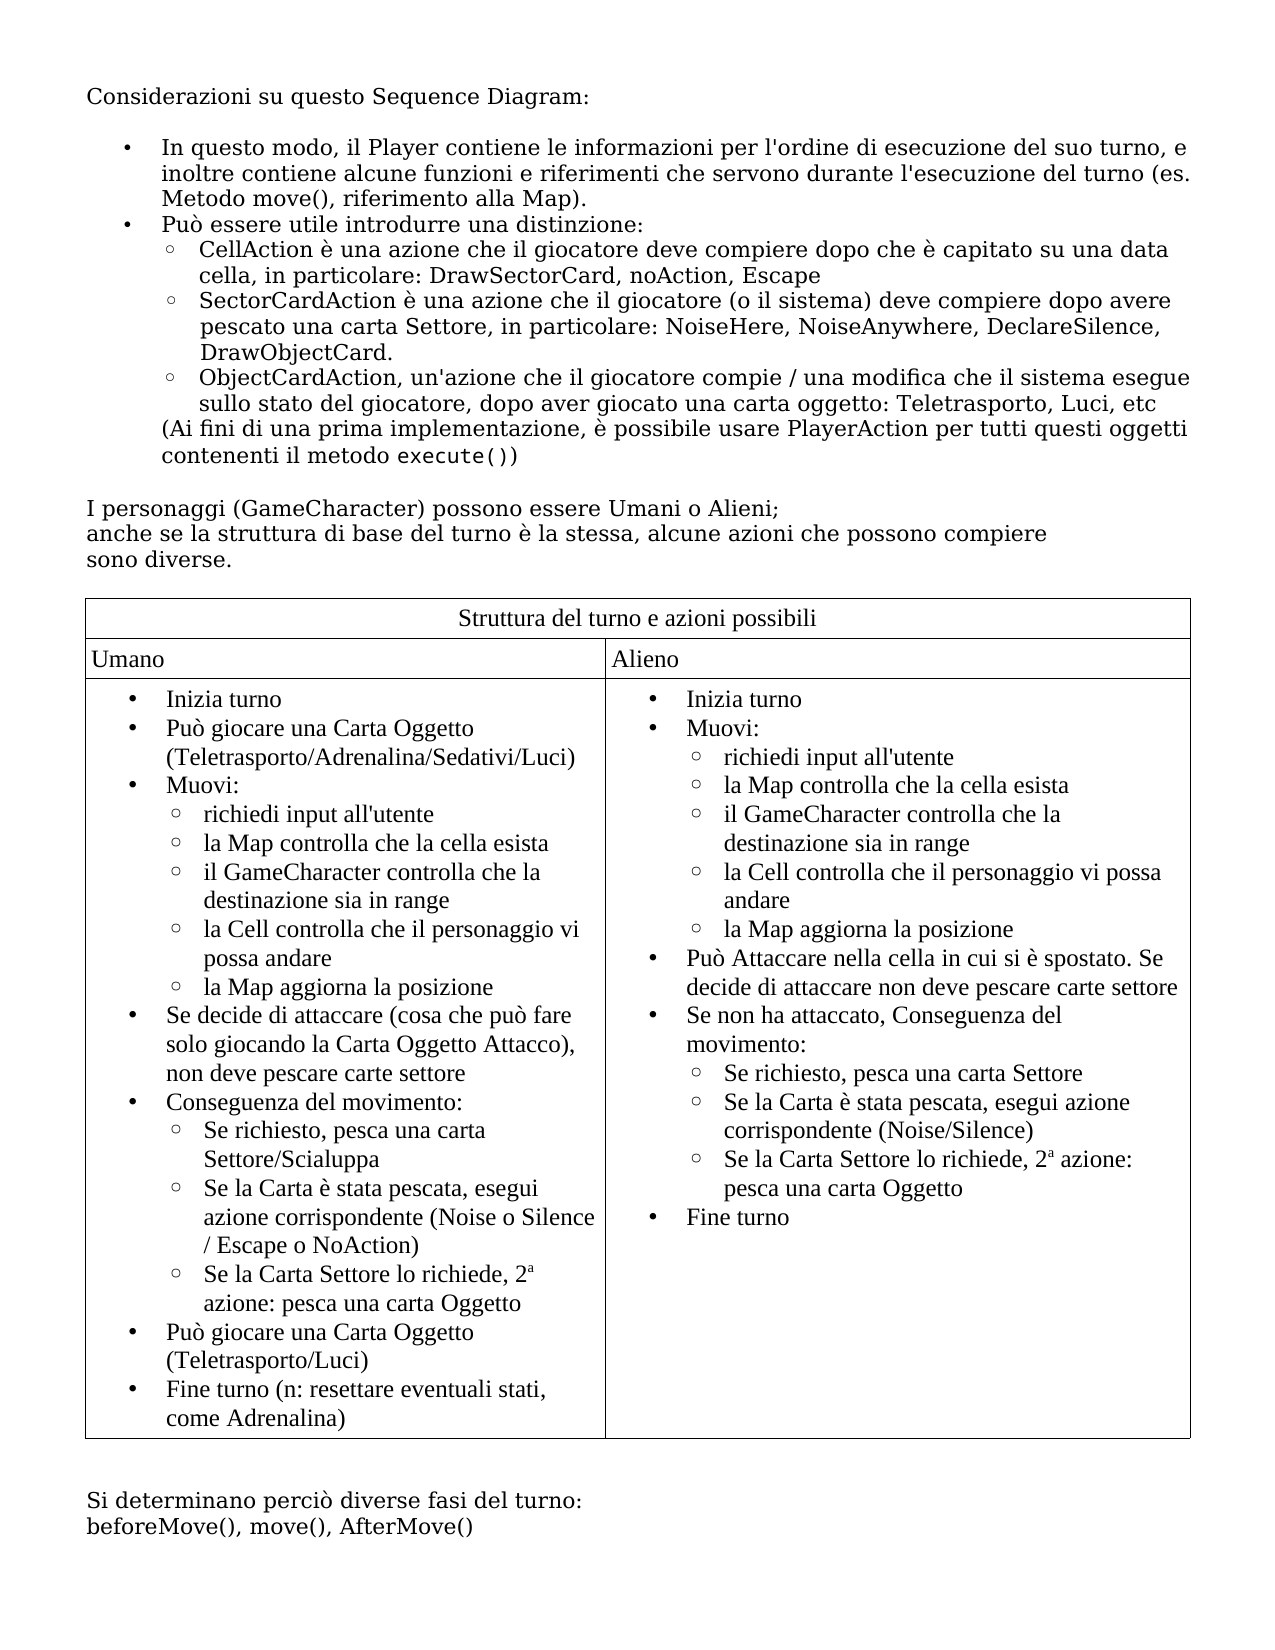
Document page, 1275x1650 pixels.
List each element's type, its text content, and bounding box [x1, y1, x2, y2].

list (Ai fini di una prima implementazione, è possibile usare PlayerAction per tutti questi oggetti contenenti il metodo execute()) [123, 416, 1192, 470]
list Può essere utile introdurre una distinzione: [123, 212, 1192, 237]
list SectorCardAction è una azione che il giocatore (o il sistema) deve compiere dopo avere pescato una carta Settore, in particolare: NoiseHere, NoiseAnywhere, DeclareSilence, DrawObjectCard. [162, 288, 1192, 365]
table_cell Alieno [606, 639, 1190, 678]
text anche se la struttura di base del turno è la stessa, alcune azioni che possono compiere [86, 521, 1192, 547]
text sono diverse. [86, 547, 1192, 572]
text beforeMove(), move(), AfterMove() [86, 1514, 1192, 1539]
list ObjectCardAction, un'azione che il giocatore compie / una modifica che il sistema esegue sullo stato del giocatore, dopo aver giocato una carta oggetto: Teletrasporto, Luci, etc [161, 365, 1192, 416]
text Si determinano perciò diverse fasi del turno: [86, 1488, 1192, 1514]
list CellAction è una azione che il giocatore deve compiere dopo che è capitato su una data cella, in particolare: DrawSectorCard, noAction, Escape [161, 237, 1192, 288]
table_header Struttura del turno e azioni possibili [86, 599, 1190, 638]
table_cell Inizia turno Può giocare una Carta Oggetto (Teletrasporto/Adrenalina/Sedativi/Luci) Muovi: richiedi input all'utente la Map controlla che la cella esista il GameCharacter controlla che la destinazione sia in range la Cell controlla che il personaggio vi possa andare la Map aggiorna la posizione Se decide di attaccare (cosa che può fare solo giocando la Carta Oggetto Attacco), non deve pescare carte settore Conseguenza del movimento: Se richiesto, pesca una carta Settore/Scialuppa Se la Carta è stata pescata, esegui azione corrispondente (Noise o Silence / Escape o NoAction) Se la Carta Settore lo richiede, 2a azione: pesca una carta Oggetto Può giocare una Carta Oggetto (Teletrasporto/Luci) Fine turno (n: resettare eventuali stati, come Adrenalina) [86, 679, 605, 1437]
table_cell Inizia turno Muovi: richiedi input all'utente la Map controlla che la cella esista il GameCharacter controlla che la destinazione sia in range la Cell controlla che il personaggio vi possa andare la Map aggiorna la posizione Può Attaccare nella cella in cui si è spostato. Se decide di attaccare non deve pescare carte settore Se non ha attaccato, Conseguenza del movimento: Se richiesto, pesca una carta Settore Se la Carta è stata pescata, esegui azione corrispondente (Noise/Silence) Se la Carta Settore lo richiede, 2a azione: pesca una carta Oggetto Fine turno [606, 679, 1190, 1437]
list In questo modo, il Player contiene le informazioni per l'ordine di esecuzione del suo turno, e inoltre contiene alcune funzioni e riferimenti che servono durante l'esecuzione del turno (es. Metodo move(), riferimento alla Map). [123, 135, 1192, 212]
table_cell Umano [86, 639, 605, 678]
text I personaggi (GameCharacter) possono essere Umani o Alieni; [86, 496, 1192, 521]
text Considerazioni su questo Sequence Diagram: [86, 84, 1192, 110]
